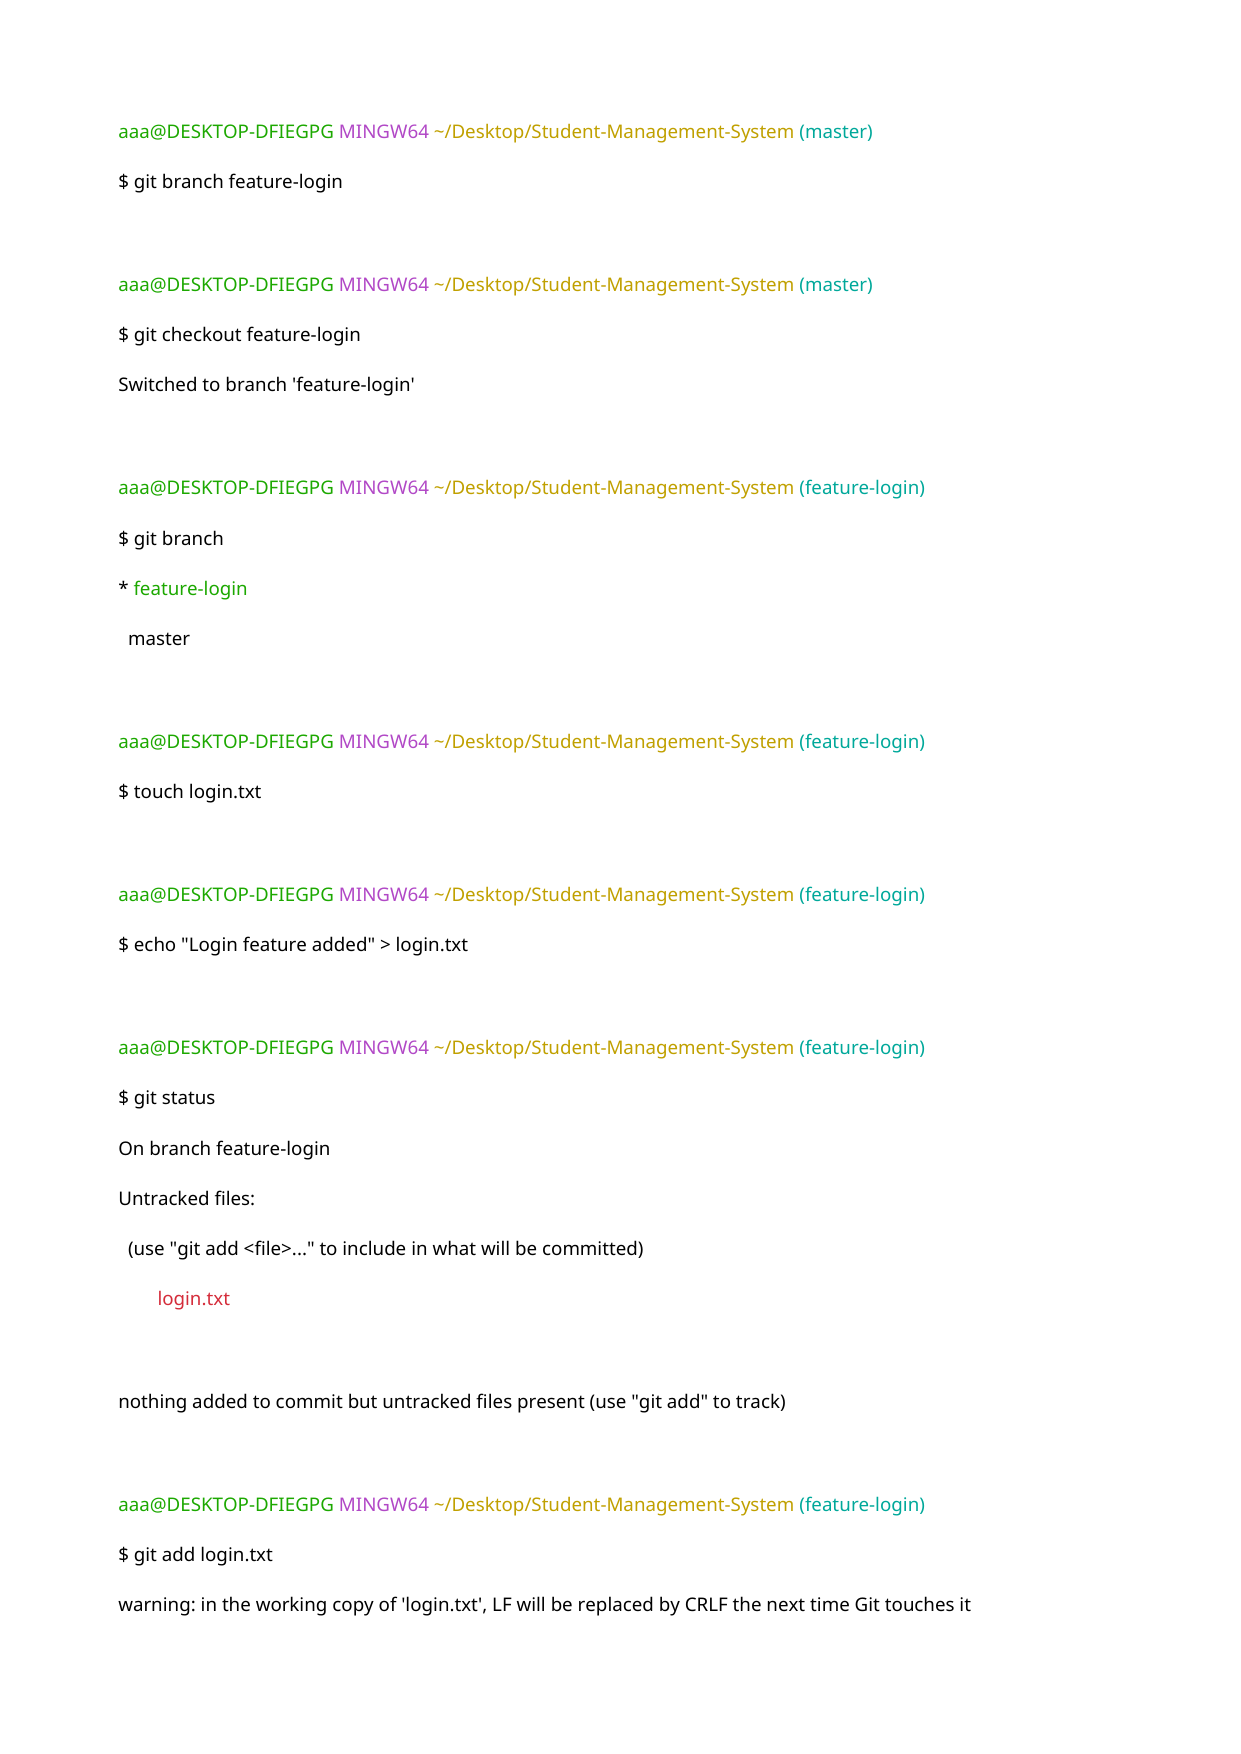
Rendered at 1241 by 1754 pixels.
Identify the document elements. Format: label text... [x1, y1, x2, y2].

text Switched to branch 'feature-login' [118, 372, 1122, 397]
text * feature-login [118, 575, 1122, 600]
text warning: in the working copy of 'login.txt', LF will be replaced by CRLF the next time Git touches it [118, 1592, 1122, 1617]
text aaa@DESKTOP-DFIEGPG MINGW64 ~/Desktop/Student-Management-System (feature-login) [118, 1034, 1122, 1060]
text (use "git add <file>..." to include in what will be committed) [118, 1235, 1122, 1261]
text $ git branch feature-login [118, 168, 1122, 194]
text $ touch login.txt [118, 778, 1122, 804]
text aaa@DESKTOP-DFIEGPG MINGW64 ~/Desktop/Student-Management-System (master) [118, 118, 1122, 144]
text On branch feature-login [118, 1135, 1122, 1160]
text aaa@DESKTOP-DFIEGPG MINGW64 ~/Desktop/Student-Management-System (feature-login) [118, 1491, 1122, 1517]
text login.txt [118, 1285, 1122, 1311]
text $ git add login.txt [118, 1541, 1122, 1567]
text Untracked files: [118, 1185, 1122, 1210]
text nothing added to commit but untracked files present (use "git add" to track) [118, 1388, 1122, 1414]
text master [118, 625, 1122, 651]
text $ git checkout feature-login [118, 321, 1122, 347]
text aaa@DESKTOP-DFIEGPG MINGW64 ~/Desktop/Student-Management-System (feature-login) [118, 728, 1122, 754]
text $ git branch [118, 525, 1122, 550]
text $ echo "Login feature added" > login.txt [118, 931, 1122, 957]
text aaa@DESKTOP-DFIEGPG MINGW64 ~/Desktop/Student-Management-System (feature-login) [118, 881, 1122, 907]
text aaa@DESKTOP-DFIEGPG MINGW64 ~/Desktop/Student-Management-System (feature-login) [118, 475, 1122, 500]
text aaa@DESKTOP-DFIEGPG MINGW64 ~/Desktop/Student-Management-System (master) [118, 271, 1122, 297]
text $ git status [118, 1085, 1122, 1110]
